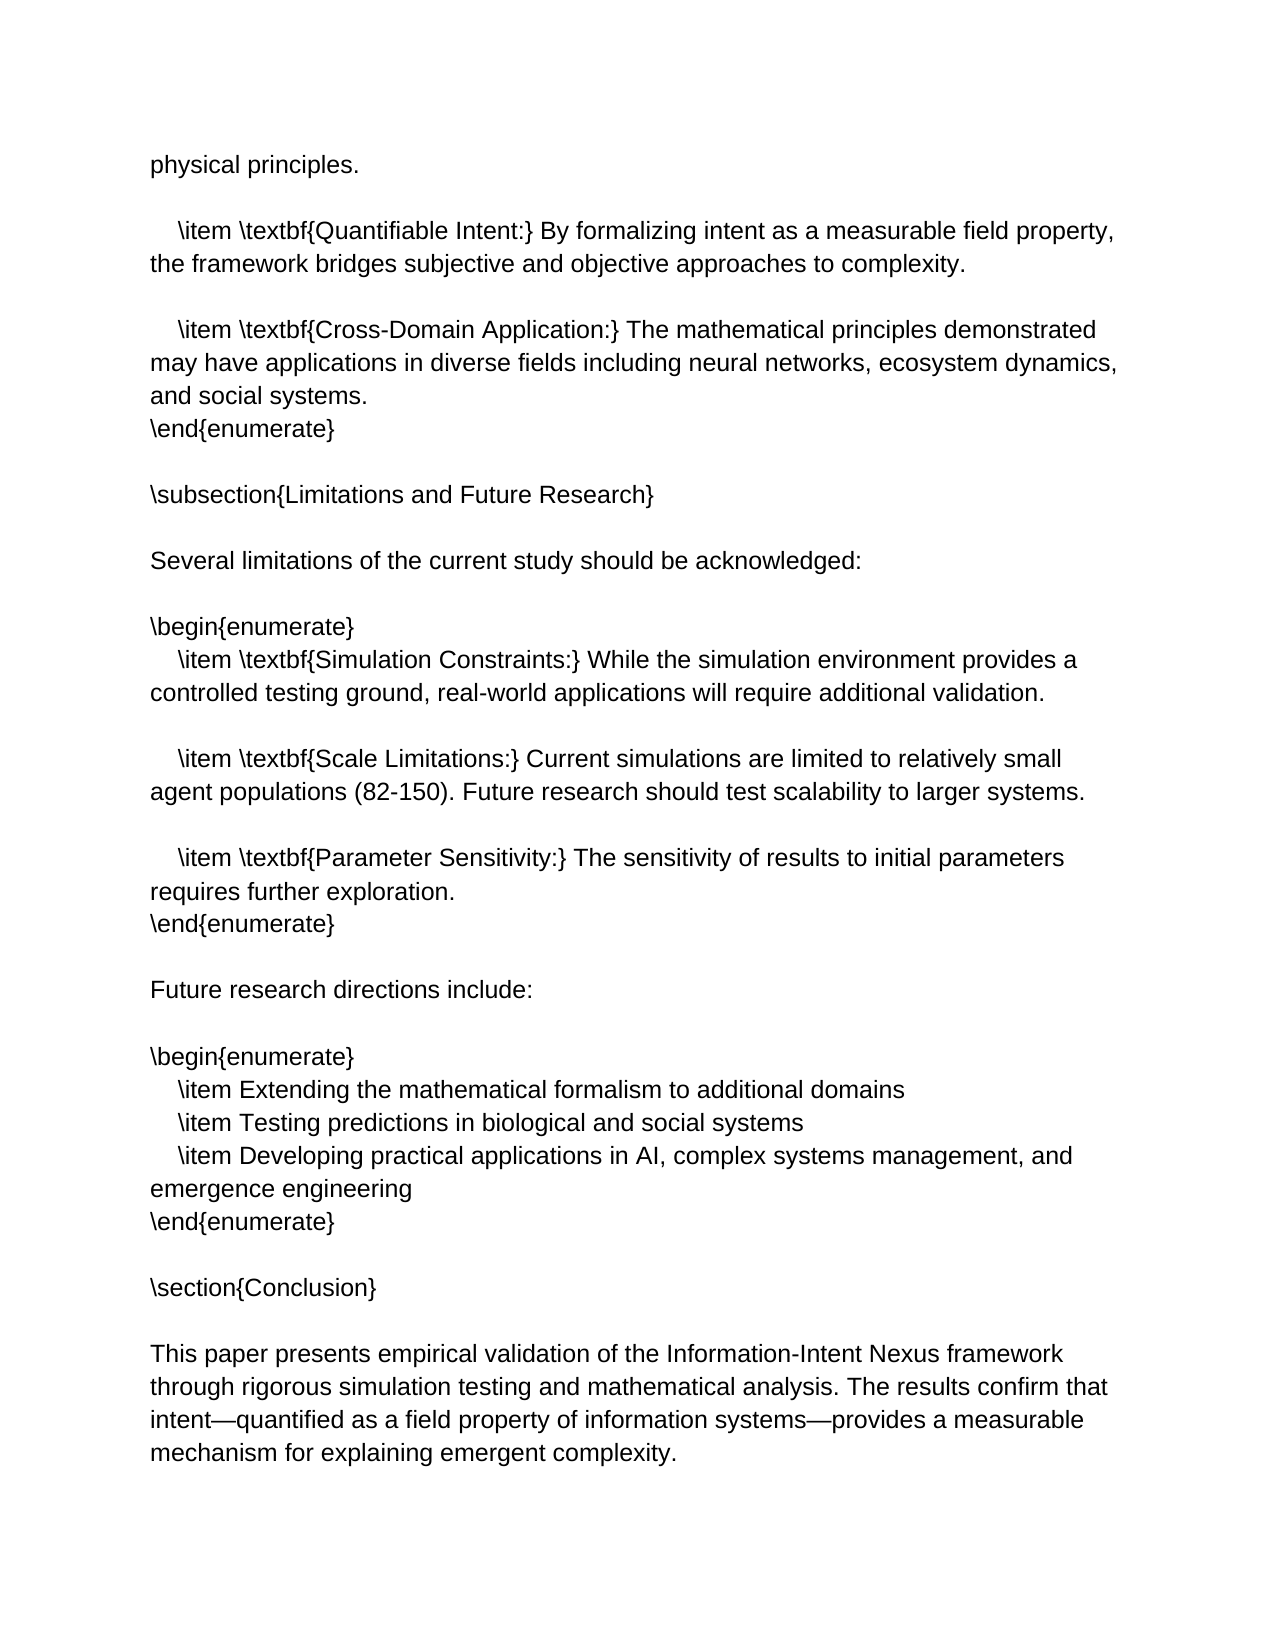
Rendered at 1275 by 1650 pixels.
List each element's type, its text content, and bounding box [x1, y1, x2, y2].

text \begin{enumerate} [150, 612, 1125, 641]
text physical principles. [150, 150, 1125, 179]
text \item \textbf{Simulation Constraints:} While the simulation environment provides a controlled testing ground, real-world applications will require additional validation. [150, 645, 1125, 707]
text \item \textbf{Parameter Sensitivity:} The sensitivity of results to initial parameters requires further exploration. [150, 843, 1125, 905]
text Future research directions include: [150, 976, 1125, 1004]
text \subsection{Limitations and Future Research} [150, 480, 1125, 509]
text \begin{enumerate} [150, 1042, 1125, 1070]
text \end{enumerate} [150, 1207, 1125, 1235]
text \section{Conclusion} [150, 1273, 1125, 1301]
text \item Developing practical applications in AI, complex systems management, and emergence engineering [150, 1141, 1125, 1202]
text \item \textbf{Quantifiable Intent:} By formalizing intent as a measurable field property, the framework bridges subjective and objective approaches to complexity. [150, 216, 1125, 278]
text This paper presents empirical validation of the Information-Intent Nexus framework through rigorous simulation testing and mathematical analysis. The results confirm that intent—quantified as a field property of information systems—provides a measurable mechanism for explaining emergent complexity. [150, 1339, 1125, 1467]
text \item Extending the mathematical formalism to additional domains [150, 1074, 1125, 1103]
text \item \textbf{Cross-Domain Application:} The mathematical principles demonstrated may have applications in diverse fields including neural networks, ecosystem dynamics, and social systems. [150, 315, 1125, 410]
text \item Testing predictions in biological and social systems [150, 1108, 1125, 1136]
text \item \textbf{Scale Limitations:} Current simulations are limited to relatively small agent populations (82-150). Future research should test scalability to larger systems. [150, 744, 1125, 806]
text Several limitations of the current study should be acknowledged: [150, 546, 1125, 575]
text \end{enumerate} [150, 909, 1125, 938]
text \end{enumerate} [150, 414, 1125, 443]
